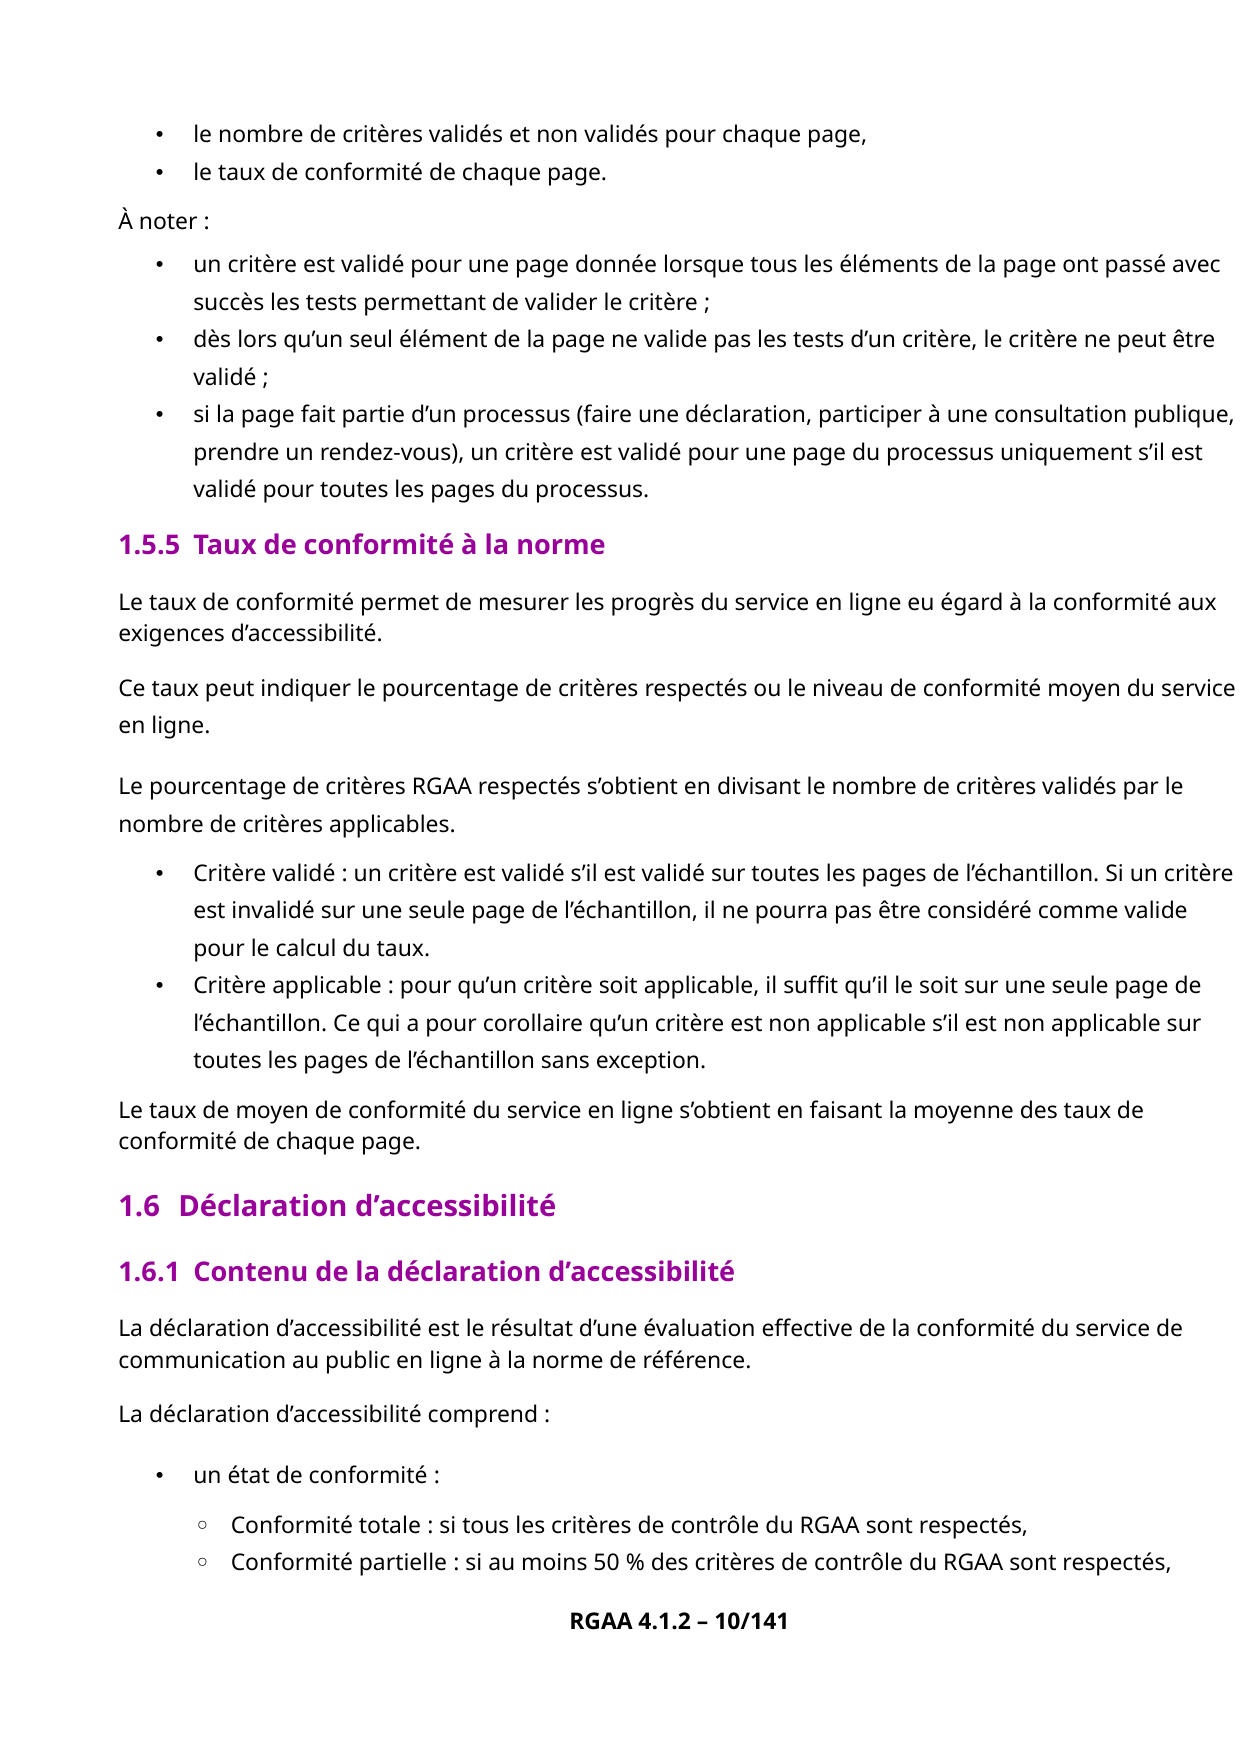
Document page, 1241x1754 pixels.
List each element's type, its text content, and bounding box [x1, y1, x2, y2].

list le nombre de critères validés et non validés pour chaque page, [156, 118, 1240, 149]
list Critère applicable : pour qu’un critère soit applicable, il suffit qu’il le soit sur une seule page de l’échantillon. Ce qui a pour corollaire qu’un critère est non applicable s’il est non applicable sur toutes les pages de l’échantillon sans exception. [156, 969, 1240, 1076]
list un critère est validé pour une page donnée lorsque tous les éléments de la page ont passé avec succès les tests permettant de valider le critère ; [156, 248, 1240, 317]
text Le taux de moyen de conformité du service en ligne s’obtient en faisant la moyenne des taux de conformité de chaque page. [118, 1094, 1240, 1156]
text À noter : [118, 205, 1240, 236]
text La déclaration d’accessibilité comprend : [118, 1398, 1240, 1430]
list un état de conformité : [156, 1459, 1240, 1491]
text Ce taux peut indiquer le pourcentage de critères respectés ou le niveau de conformité moyen du service en ligne. [118, 672, 1240, 740]
subtitle Déclaration d’accessibilité [118, 1186, 1240, 1225]
subtitle Contenu de la déclaration d’accessibilité [118, 1252, 1240, 1289]
list Critère validé : un critère est validé s’il est validé sur toutes les pages de l’échantillon. Si un critère est invalidé sur une seule page de l’échantillon, il ne pourra pas être considéré comme valide pour le calcul du taux. [156, 857, 1240, 963]
subtitle Taux de conformité à la norme [118, 525, 1240, 562]
list dès lors qu’un seul élément de la page ne valide pas les tests d’un critère, le critère ne peut être validé ; [156, 323, 1240, 392]
text La déclaration d’accessibilité est le résultat d’une évaluation effective de la conformité du service de communication au public en ligne à la norme de référence. [118, 1312, 1240, 1375]
text Le pourcentage de critères RGAA respectés s’obtient en divisant le nombre de critères validés par le nombre de critères applicables. [118, 770, 1240, 839]
list si la page fait partie d’un processus (faire une déclaration, participer à une consultation publique, prendre un rendez-vous), un critère est validé pour une page du processus uniquement s’il est validé pour toutes les pages du processus. [156, 398, 1240, 504]
list le taux de conformité de chaque page. [156, 156, 1240, 187]
list Conformité partielle : si au moins 50 % des critères de contrôle du RGAA sont respectés, [193, 1546, 1240, 1577]
text Le taux de conformité permet de mesurer les progrès du service en ligne eu égard à la conformité aux exigences d’accessibilité. [118, 586, 1240, 648]
list Conformité totale : si tous les critères de contrôle du RGAA sont respectés, [193, 1509, 1240, 1540]
